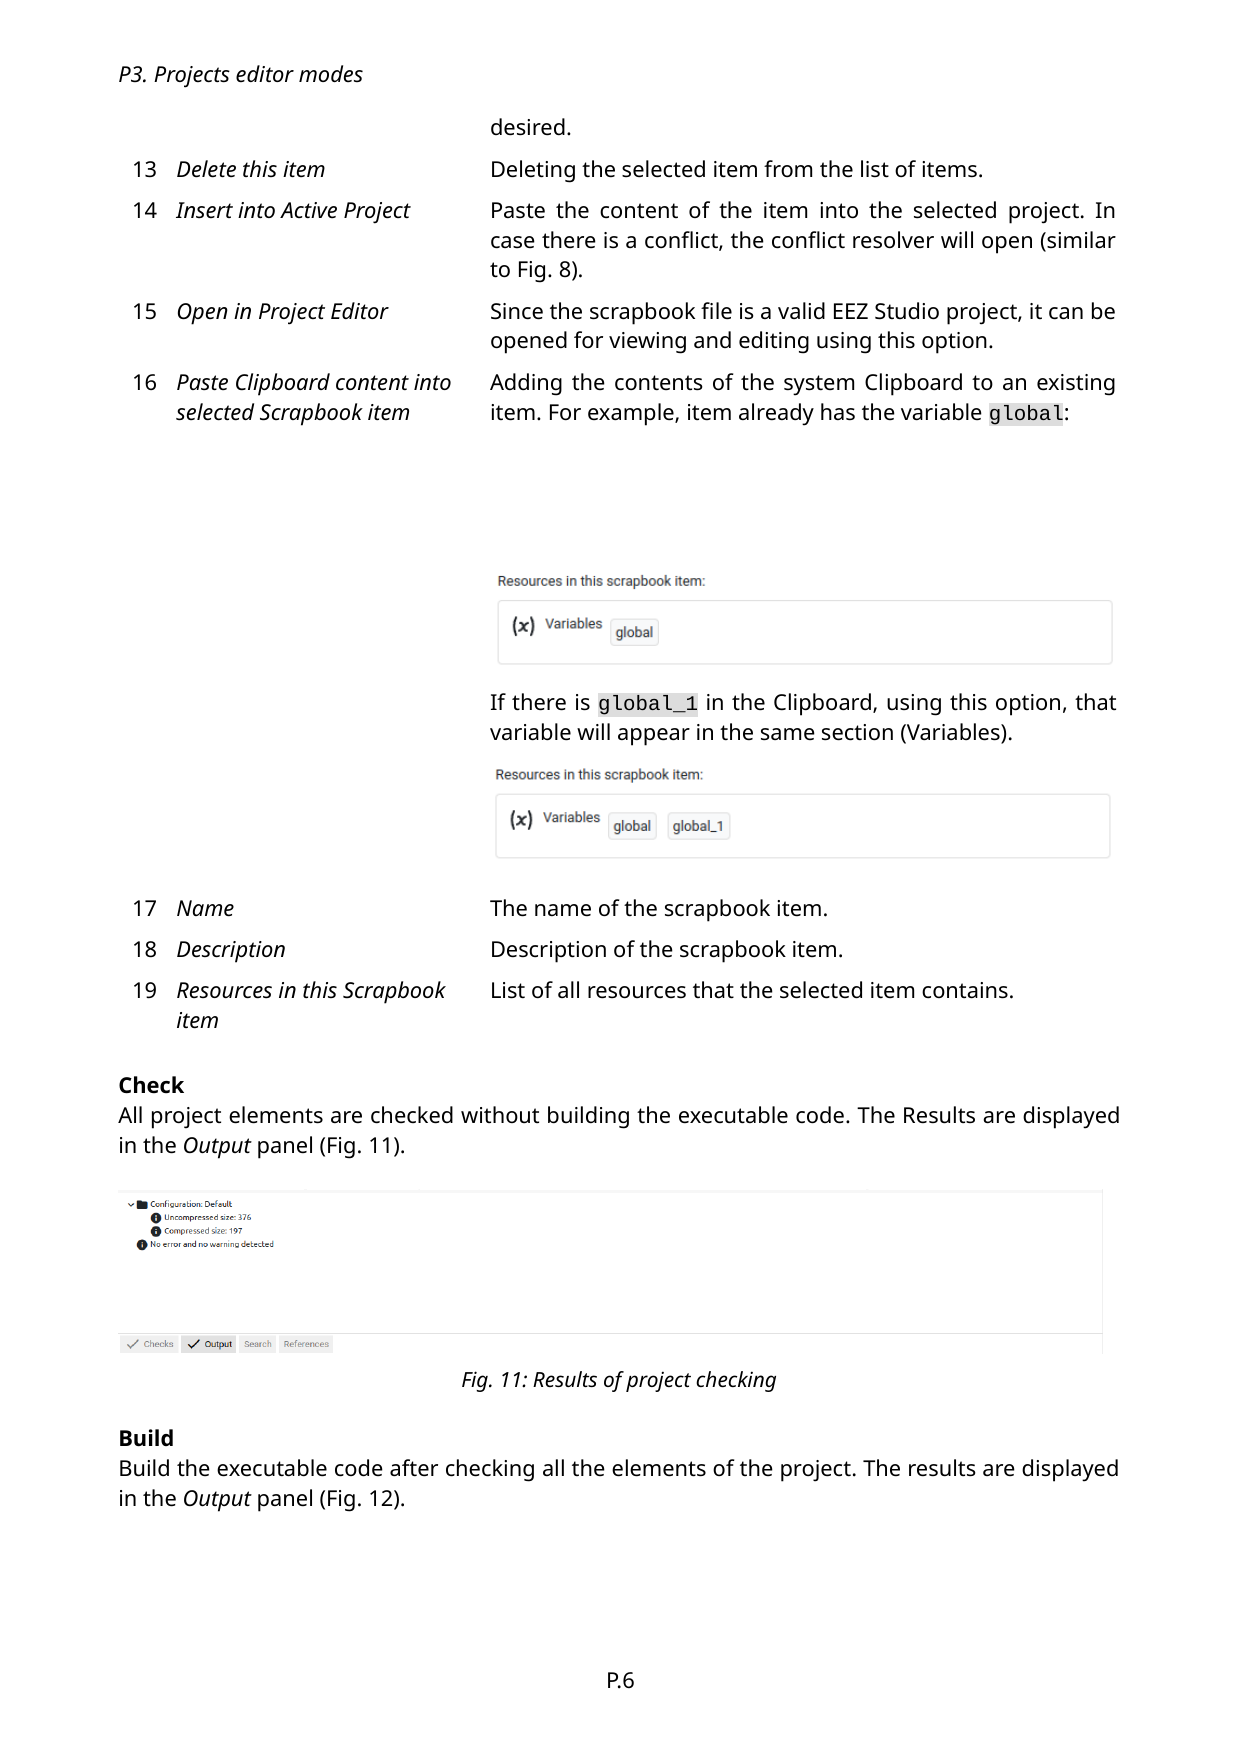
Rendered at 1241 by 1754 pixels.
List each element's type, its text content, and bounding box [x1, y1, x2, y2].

table_cell 16 [118, 361, 170, 887]
table_cell 18 [118, 928, 170, 969]
table_cell Resources in this Scrapbook item [170, 970, 484, 1041]
table_cell Name [170, 887, 484, 928]
text Check [118, 1070, 1122, 1100]
picture [489, 565, 1117, 670]
table_cell Description of the scrapbook item. [484, 928, 1123, 969]
table_cell Open in Project Editor [170, 290, 484, 361]
table_cell [170, 107, 484, 148]
table_cell Paste the content of the item into the selected project. In case there is a conflict, the conflict resolver will open (similar to Fig. 8). [484, 189, 1123, 290]
text Build the executable code after checking all the elements of the project. The results are displayed in the Output panel (Fig. 12). [118, 1453, 1122, 1513]
table_cell The name of the scrapbook item. [484, 887, 1123, 928]
table_cell 13 [118, 148, 170, 189]
table_cell Adding the contents of the system Clipboard to an existing item. For example, item already has the variable global: If there is global_1 in the Clipboard, using this option, that variable will appear in the same section (Variables). [484, 361, 1123, 887]
table_cell Deleting the selected item from the list of items. [484, 148, 1123, 189]
text All project elements are checked without building the executable code. The Results are displayed in the Output panel (Fig. 11). [118, 1100, 1122, 1160]
table_cell 14 [118, 189, 170, 290]
text Fig. 11: Results of project checking [118, 1354, 1122, 1393]
table_cell Description [170, 928, 484, 969]
table_cell List of all resources that the selected item contains. [484, 970, 1123, 1041]
table_cell Insert into Active Project [170, 189, 484, 290]
table_cell Delete this item [170, 148, 484, 189]
table_cell Paste Clipboard content into selected Scrapbook item [170, 361, 484, 887]
picture [118, 1189, 1123, 1354]
picture [489, 763, 1117, 865]
table_cell Since the scrapbook file is a valid EEZ Studio project, it can be opened for viewing and editing using this option. [484, 290, 1123, 361]
table_cell 19 [118, 970, 170, 1041]
table_cell desired. [484, 107, 1123, 148]
table_cell 15 [118, 290, 170, 361]
table_cell 17 [118, 887, 170, 928]
table_cell [118, 107, 170, 148]
text Build [118, 1423, 1122, 1453]
